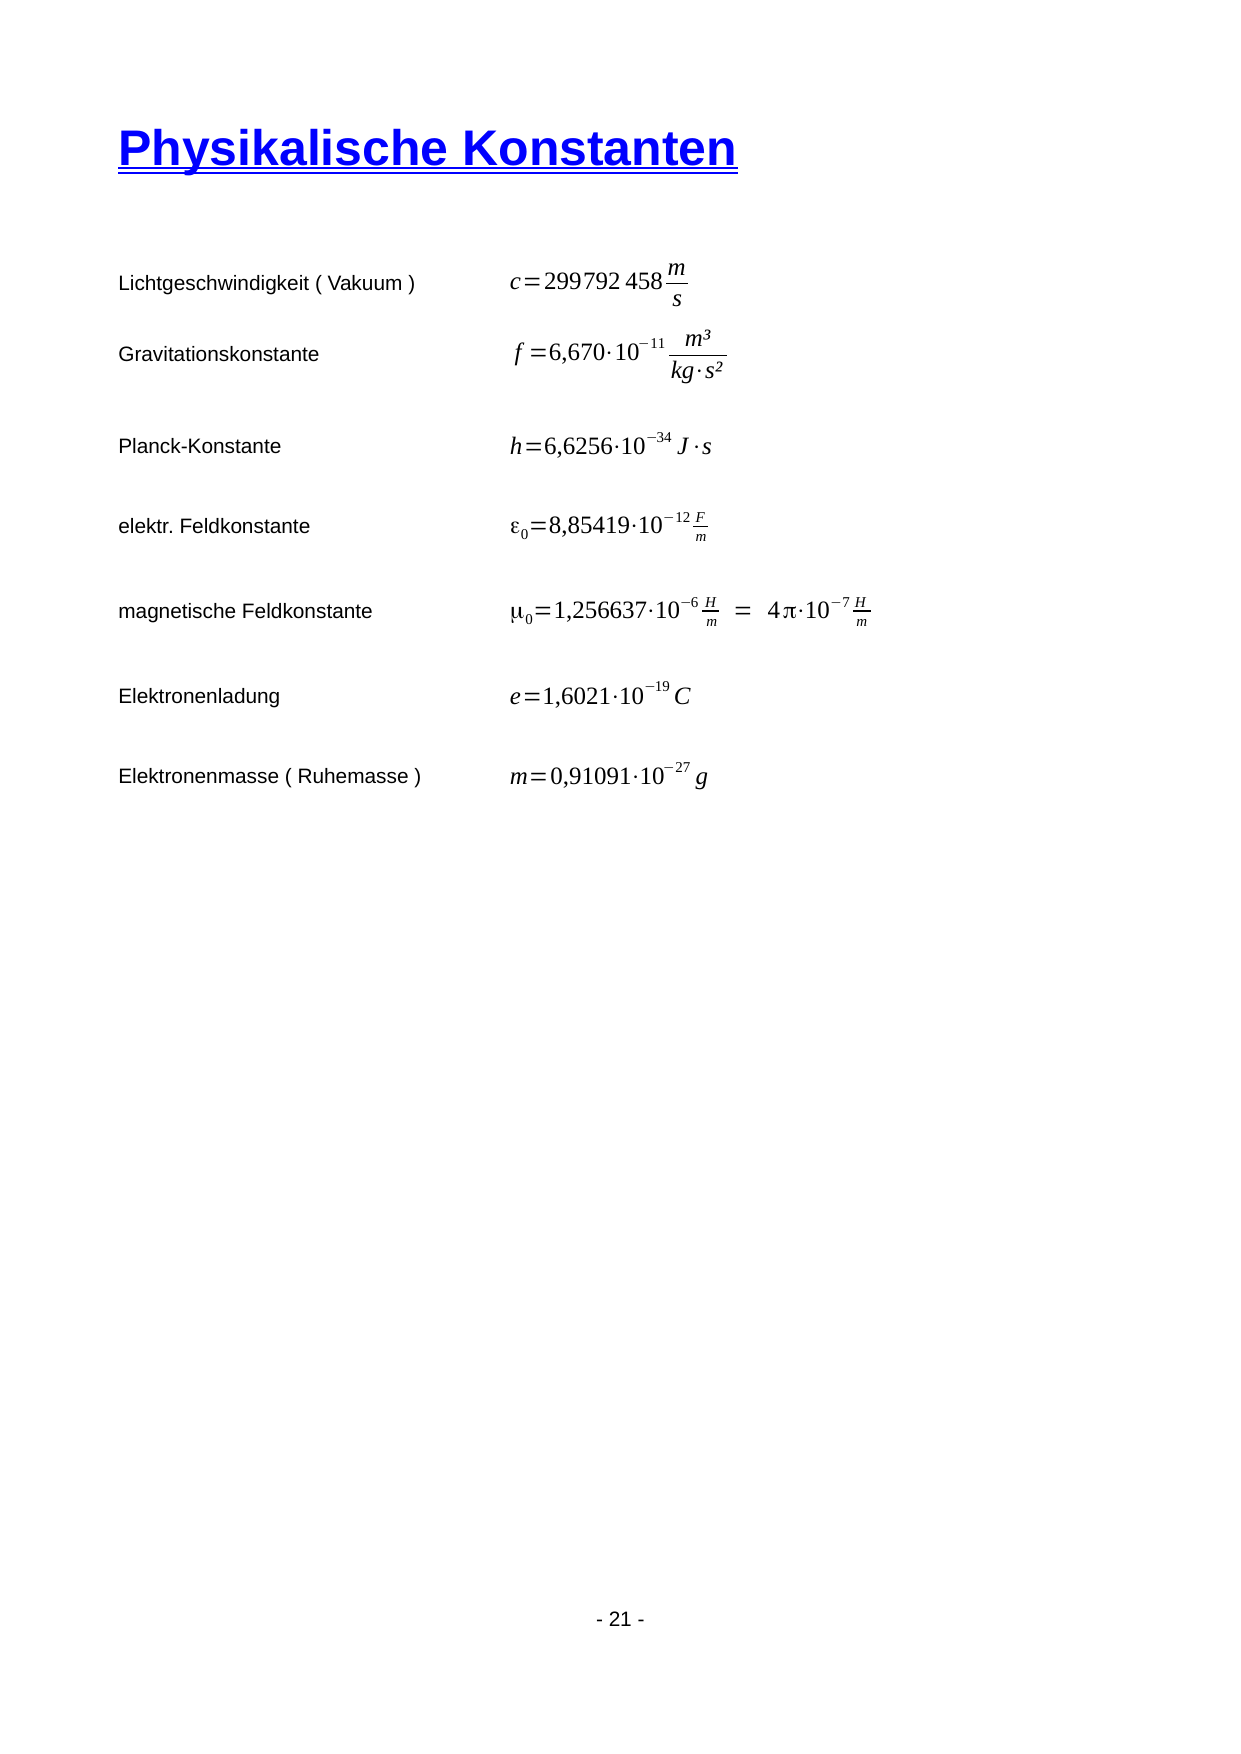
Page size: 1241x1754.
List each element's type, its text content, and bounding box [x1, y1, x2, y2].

text Planck-Konstante [118, 428, 1122, 459]
text elektr. Feldkonstante [118, 508, 1122, 544]
text Gravitationskonstante [118, 325, 1122, 384]
text Elektronenladung [118, 678, 1122, 709]
text Lichtgeschwindigkeit ( Vakuum ) [118, 253, 1122, 312]
text magnetische Feldkonstante [118, 593, 1122, 629]
subtitle Physikalische Konstanten [118, 118, 1122, 176]
text Elektronenmasse ( Ruhemasse ) [118, 758, 1122, 789]
